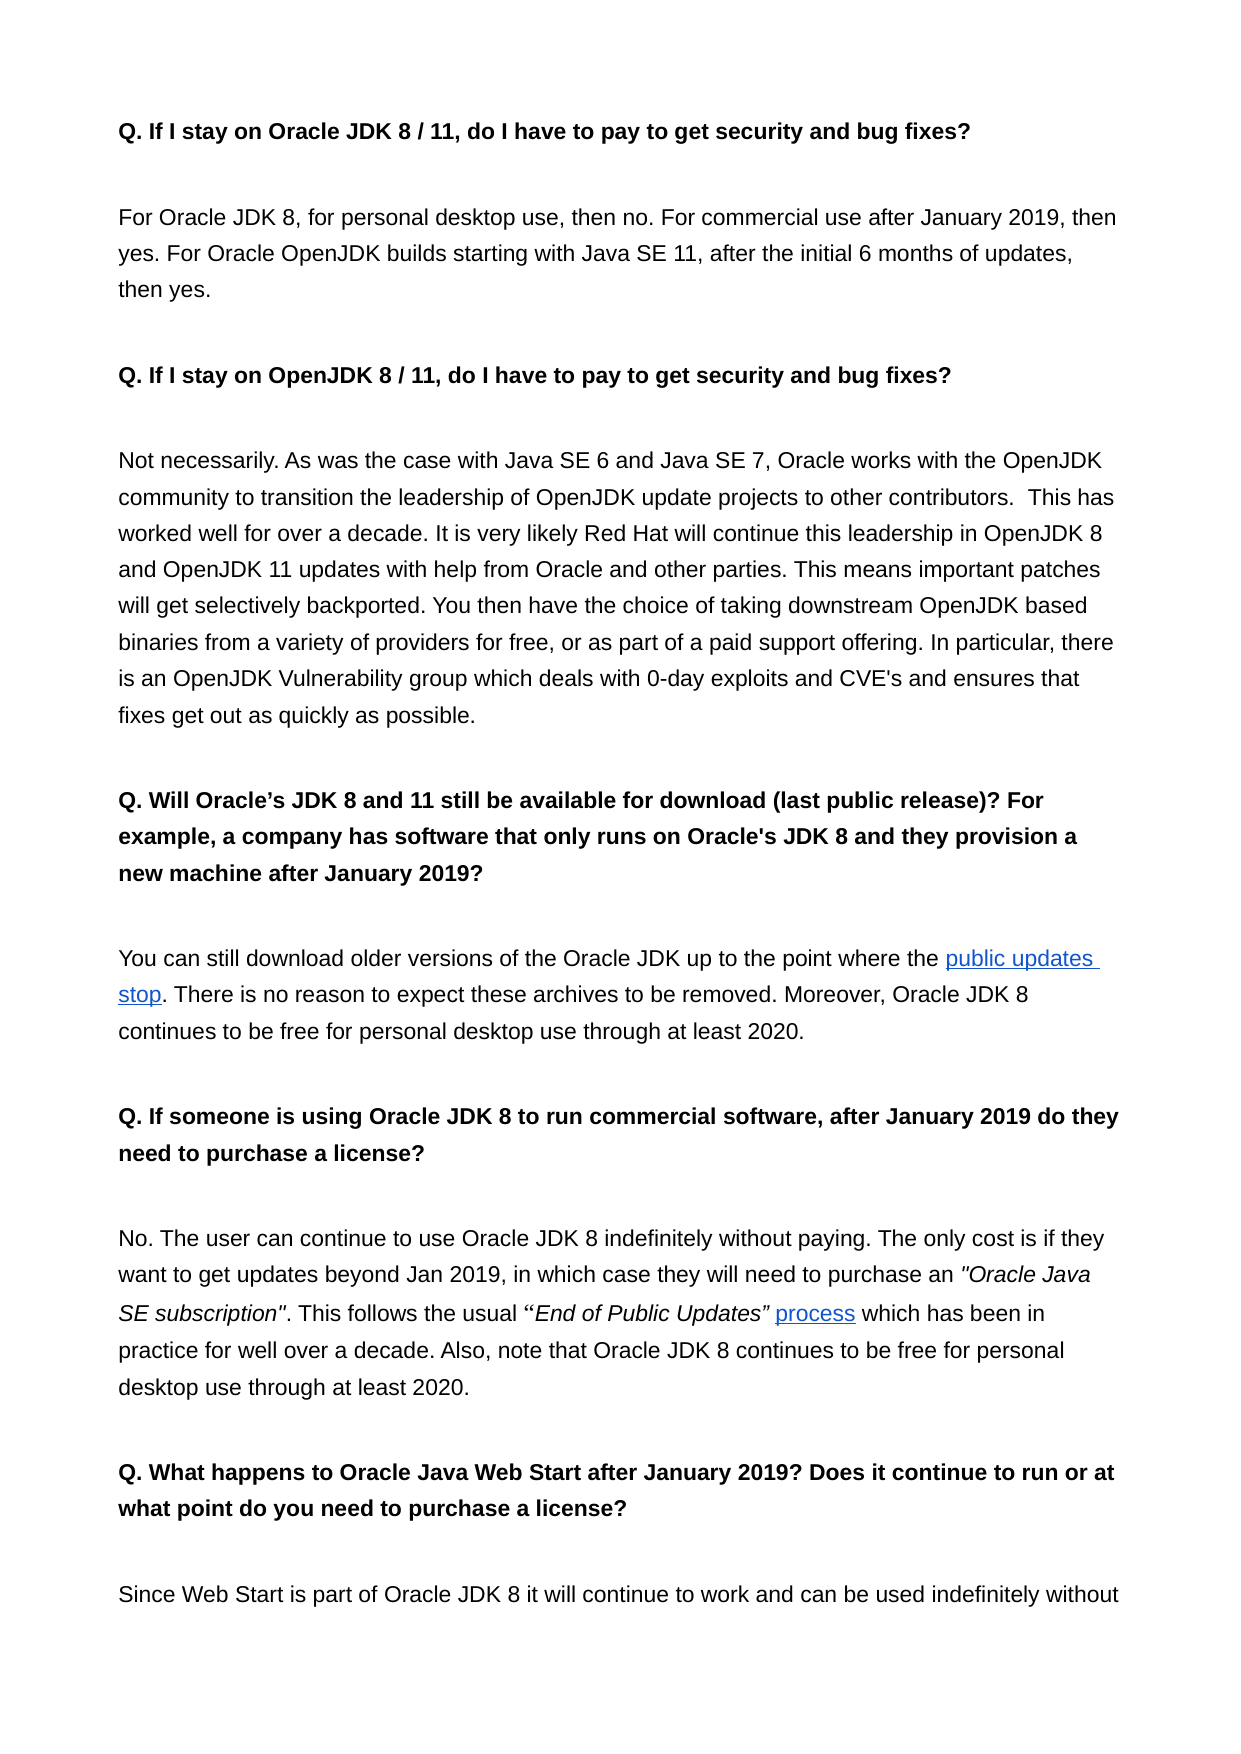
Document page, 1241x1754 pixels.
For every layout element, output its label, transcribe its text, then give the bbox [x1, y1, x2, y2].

text Q. Will Oracle’s JDK 8 and 11 still be available for download (last public release)? For example, a company has software that only runs on Oracle's JDK 8 and they provision a new machine after January 2019? [118, 787, 1122, 886]
text For Oracle JDK 8, for personal desktop use, then no. For commercial use after January 2019, then yes. For Oracle OpenJDK builds starting with Java SE 11, after the initial 6 months of updates, then yes. [118, 203, 1122, 303]
text Q. If I stay on Oracle JDK 8 / 11, do I have to pay to get security and bug fixes? [118, 118, 1122, 144]
text Q. What happens to Oracle Java Web Start after January 2019? Does it continue to run or at what point do you need to purchase a license? [118, 1459, 1122, 1522]
text Since Web Start is part of Oracle JDK 8 it will continue to work and can be used indefinitely without [118, 1581, 1122, 1607]
text Not necessarily. As was the case with Java SE 6 and Java SE 7, Oracle works with the OpenJDK community to transition the leadership of OpenJDK update projects to other contributors. This has worked well for over a decade. It is very likely Red Hat will continue this leadership in OpenJDK 8 and OpenJDK 11 updates with help from Oracle and other parties. This means important patches will get selectively backported. You then have the choice of taking downstream OpenJDK based binaries from a variety of providers for free, or as part of a paid support offering. In particular, there is an OpenJDK Vulnerability group which deals with 0-day exploits and CVE's and ensures that fixes get out as quickly as possible. [118, 447, 1122, 728]
text Q. If I stay on OpenJDK 8 / 11, do I have to pay to get security and bug fixes? [118, 362, 1122, 388]
text No. The user can continue to use Oracle JDK 8 indefinitely without paying. The only cost is if they want to get updates beyond Jan 2019, in which case they will need to purchase an "Oracle Java SE subscription". This follows the usual “End of Public Updates” process which has been in practice for well over a decade. Also, note that Oracle JDK 8 continues to be free for personal desktop use through at least 2020. [118, 1225, 1122, 1400]
text Q. If someone is using Oracle JDK 8 to run commercial software, after January 2019 do they need to purchase a license? [118, 1103, 1122, 1166]
text You can still download older versions of the Oracle JDK up to the point where the public updates stop. There is no reason to expect these archives to be removed. Moreover, Oracle JDK 8 continues to be free for personal desktop use through at least 2020. [118, 945, 1122, 1044]
